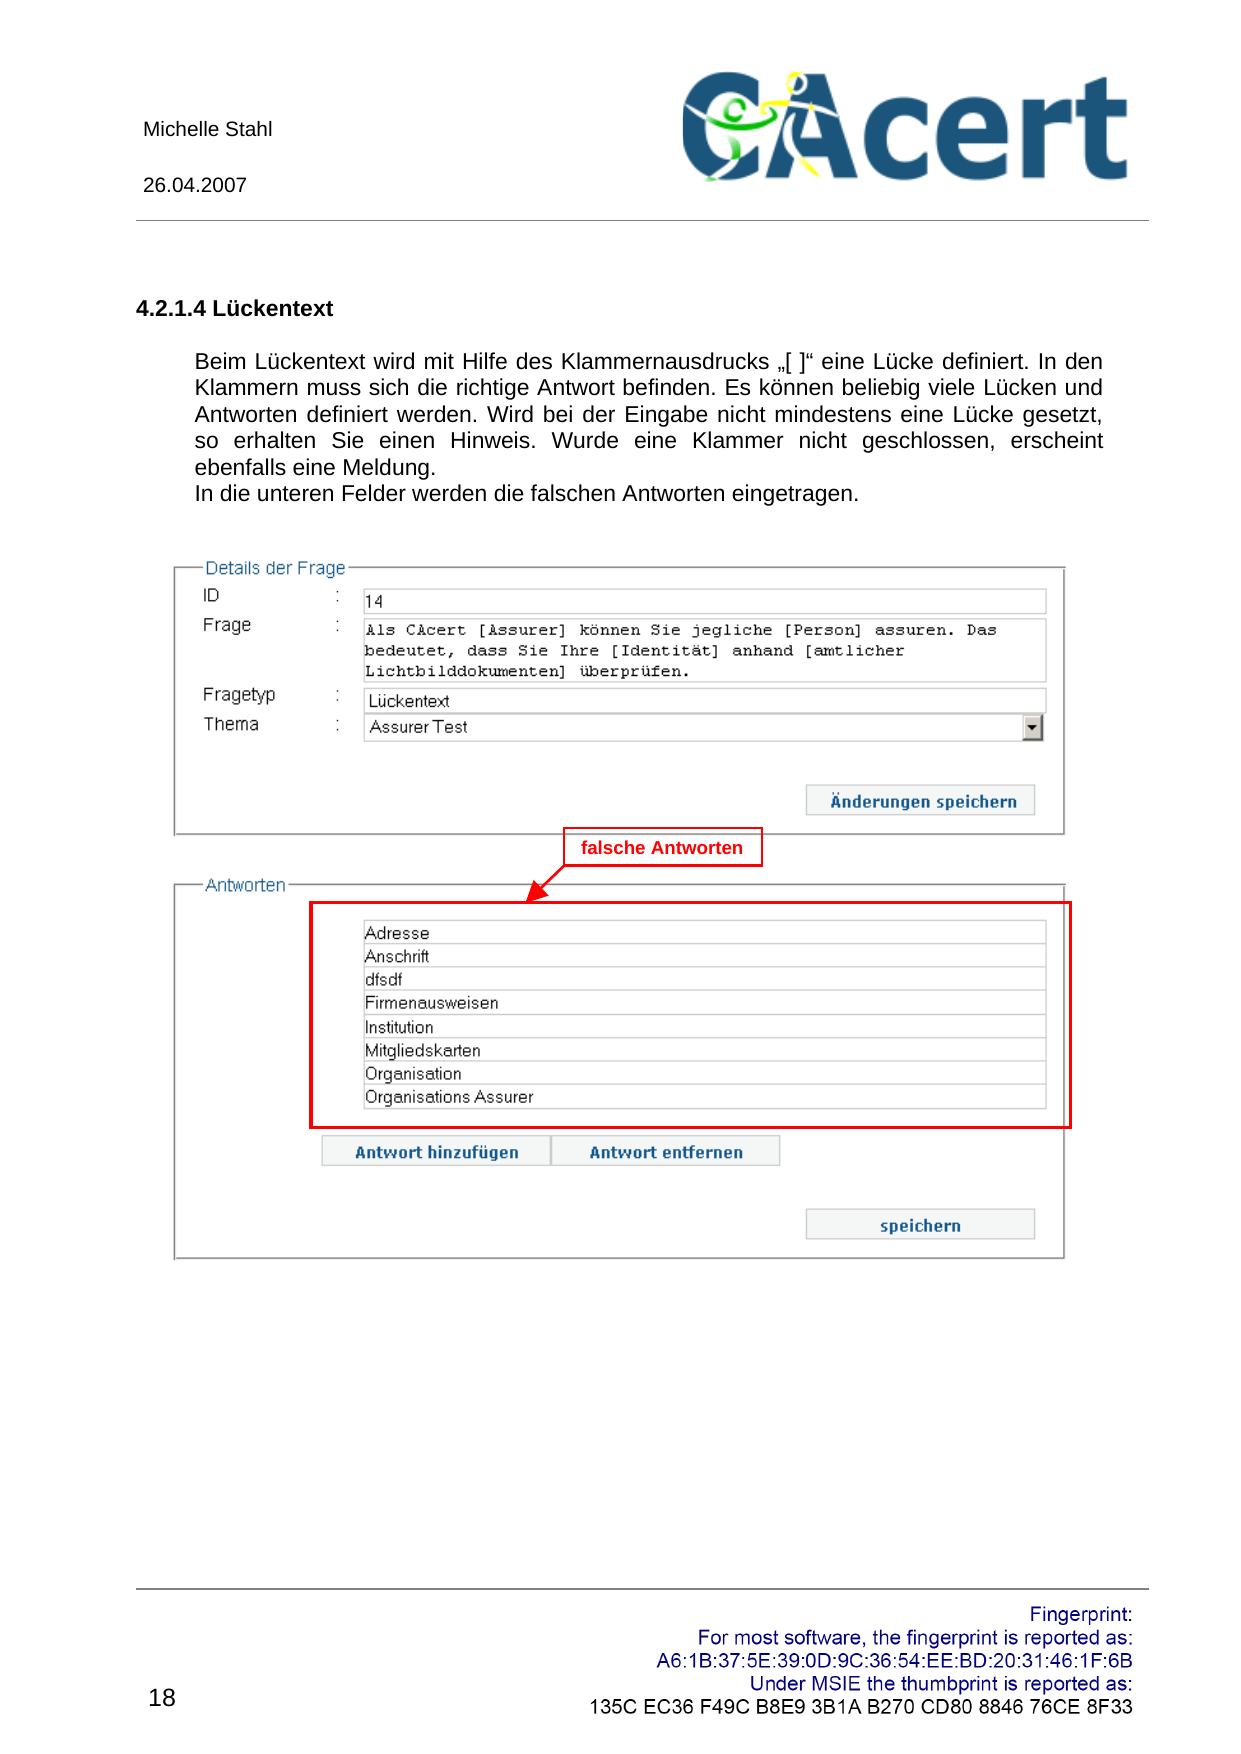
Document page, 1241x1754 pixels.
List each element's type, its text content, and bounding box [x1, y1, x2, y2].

picture [161, 541, 1079, 1270]
text 4.2.1.4 Lückentext [136, 295, 1104, 322]
text falsche Antworten [581, 837, 746, 857]
text Beim Lückentext wird mit Hilfe des Klammernausdrucks „[ ]“ eine Lücke definiert. In den Klammern muss sich die richtige Antwort befinden. Es können beliebig viele Lücken und Antworten definiert werden. Wird bei der Eingabe nicht mindestens eine Lücke gesetzt, so erhalten Sie einen Hinweis. Wurde eine Klammer nicht geschlossen, erscheint ebenfalls eine Meldung. [194, 348, 1104, 480]
text In die unteren Felder werden die falschen Antworten eingetragen. [194, 480, 1104, 506]
picture [682, 71, 1128, 182]
